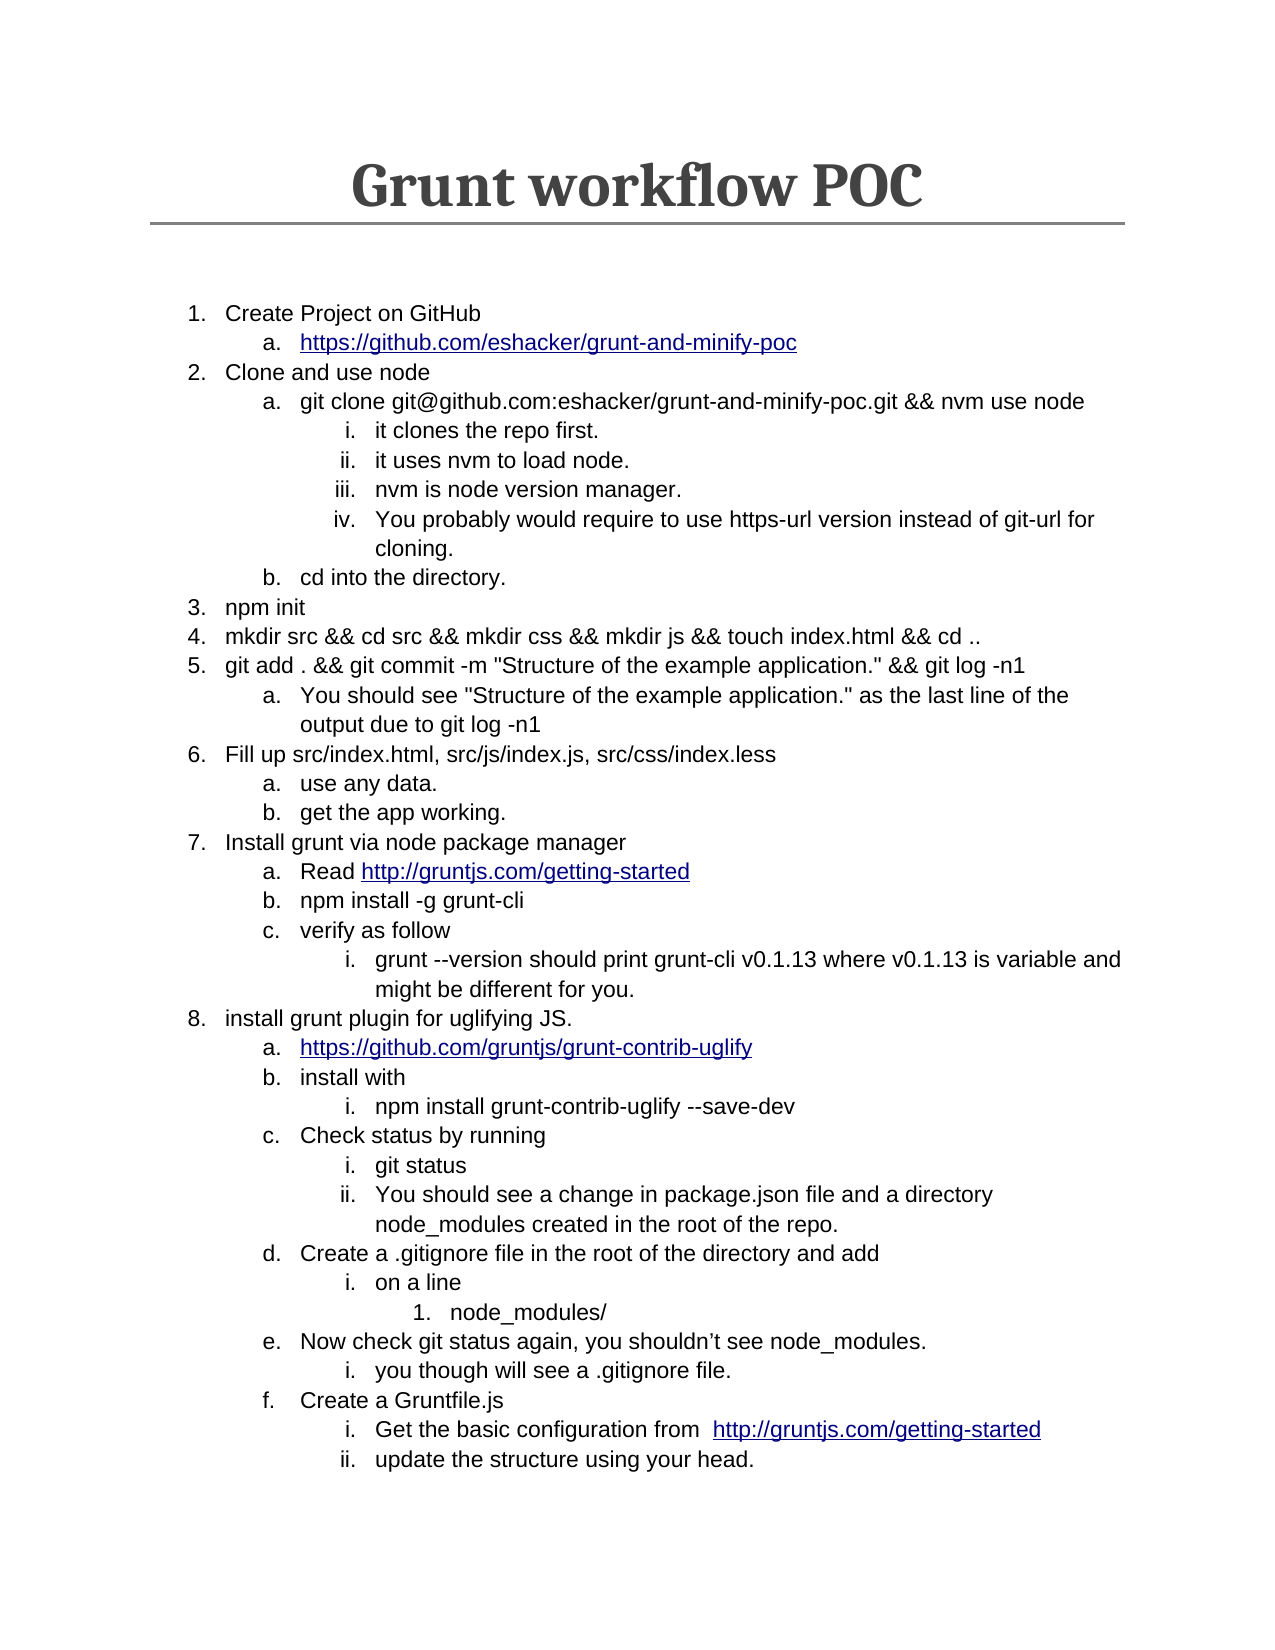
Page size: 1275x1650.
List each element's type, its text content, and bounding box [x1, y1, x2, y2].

list install grunt plugin for uglifying JS. [187, 1006, 1125, 1031]
list Check status by running [262, 1123, 1125, 1149]
list npm install -g grunt-cli [262, 888, 1125, 914]
list you though will see a .gitignore file. [150, 1358, 1125, 1384]
list You probably would require to use https-url version instead of git-url for cloning. [150, 506, 1125, 561]
list Read http://gruntjs.com/getting-started [262, 859, 1125, 884]
list npm init [187, 594, 1125, 620]
list Create a Gruntfile.js [262, 1388, 1125, 1413]
title Grunt workflow POC [150, 150, 1125, 222]
list Now check git status again, you shouldn’t see node_modules. [262, 1329, 1125, 1354]
list https://github.com/eshacker/grunt-and-minify-poc [262, 330, 1125, 356]
list Fill up src/index.html, src/js/index.js, src/css/index.less [187, 741, 1125, 767]
list Install grunt via node package manager [187, 829, 1125, 855]
list it clones the repo first. [150, 418, 1125, 444]
list git add . && git commit -m "Structure of the example application." && git log -n1 [187, 653, 1125, 679]
list verify as follow [262, 918, 1125, 943]
list git status [150, 1153, 1125, 1178]
list get the app working. [262, 800, 1125, 826]
list on a line [150, 1270, 1125, 1296]
list You should see a change in package.json file and a directory node_modules created in the root of the repo. [150, 1182, 1125, 1237]
list grunt --version should print grunt-cli v0.1.13 where v0.1.13 is variable and might be different for you. [150, 947, 1125, 1002]
list use any data. [262, 771, 1125, 796]
list Get the basic configuration from http://gruntjs.com/getting-started [150, 1417, 1125, 1443]
list git clone git@github.com:eshacker/grunt-and-minify-poc.git && nvm use node [262, 389, 1125, 414]
list https://github.com/gruntjs/grunt-contrib-uglify [262, 1035, 1125, 1061]
list Create a .gitignore file in the root of the directory and add [262, 1241, 1125, 1266]
list Clone and use node [187, 359, 1125, 385]
list nvm is node version manager. [150, 477, 1125, 503]
list mkdir src && cd src && mkdir css && mkdir js && touch index.html && cd .. [187, 624, 1125, 649]
list node_modules/ [412, 1299, 1125, 1325]
list update the structure using your head. [150, 1446, 1125, 1472]
list cd into the directory. [262, 565, 1125, 591]
list install with [262, 1064, 1125, 1090]
list it uses nvm to load node. [150, 448, 1125, 473]
list npm install grunt-contrib-uglify --save-dev [150, 1094, 1125, 1119]
list You should see "Structure of the example application." as the last line of the output due to git log -n1 [262, 683, 1125, 738]
list Create Project on GitHub [187, 301, 1125, 326]
